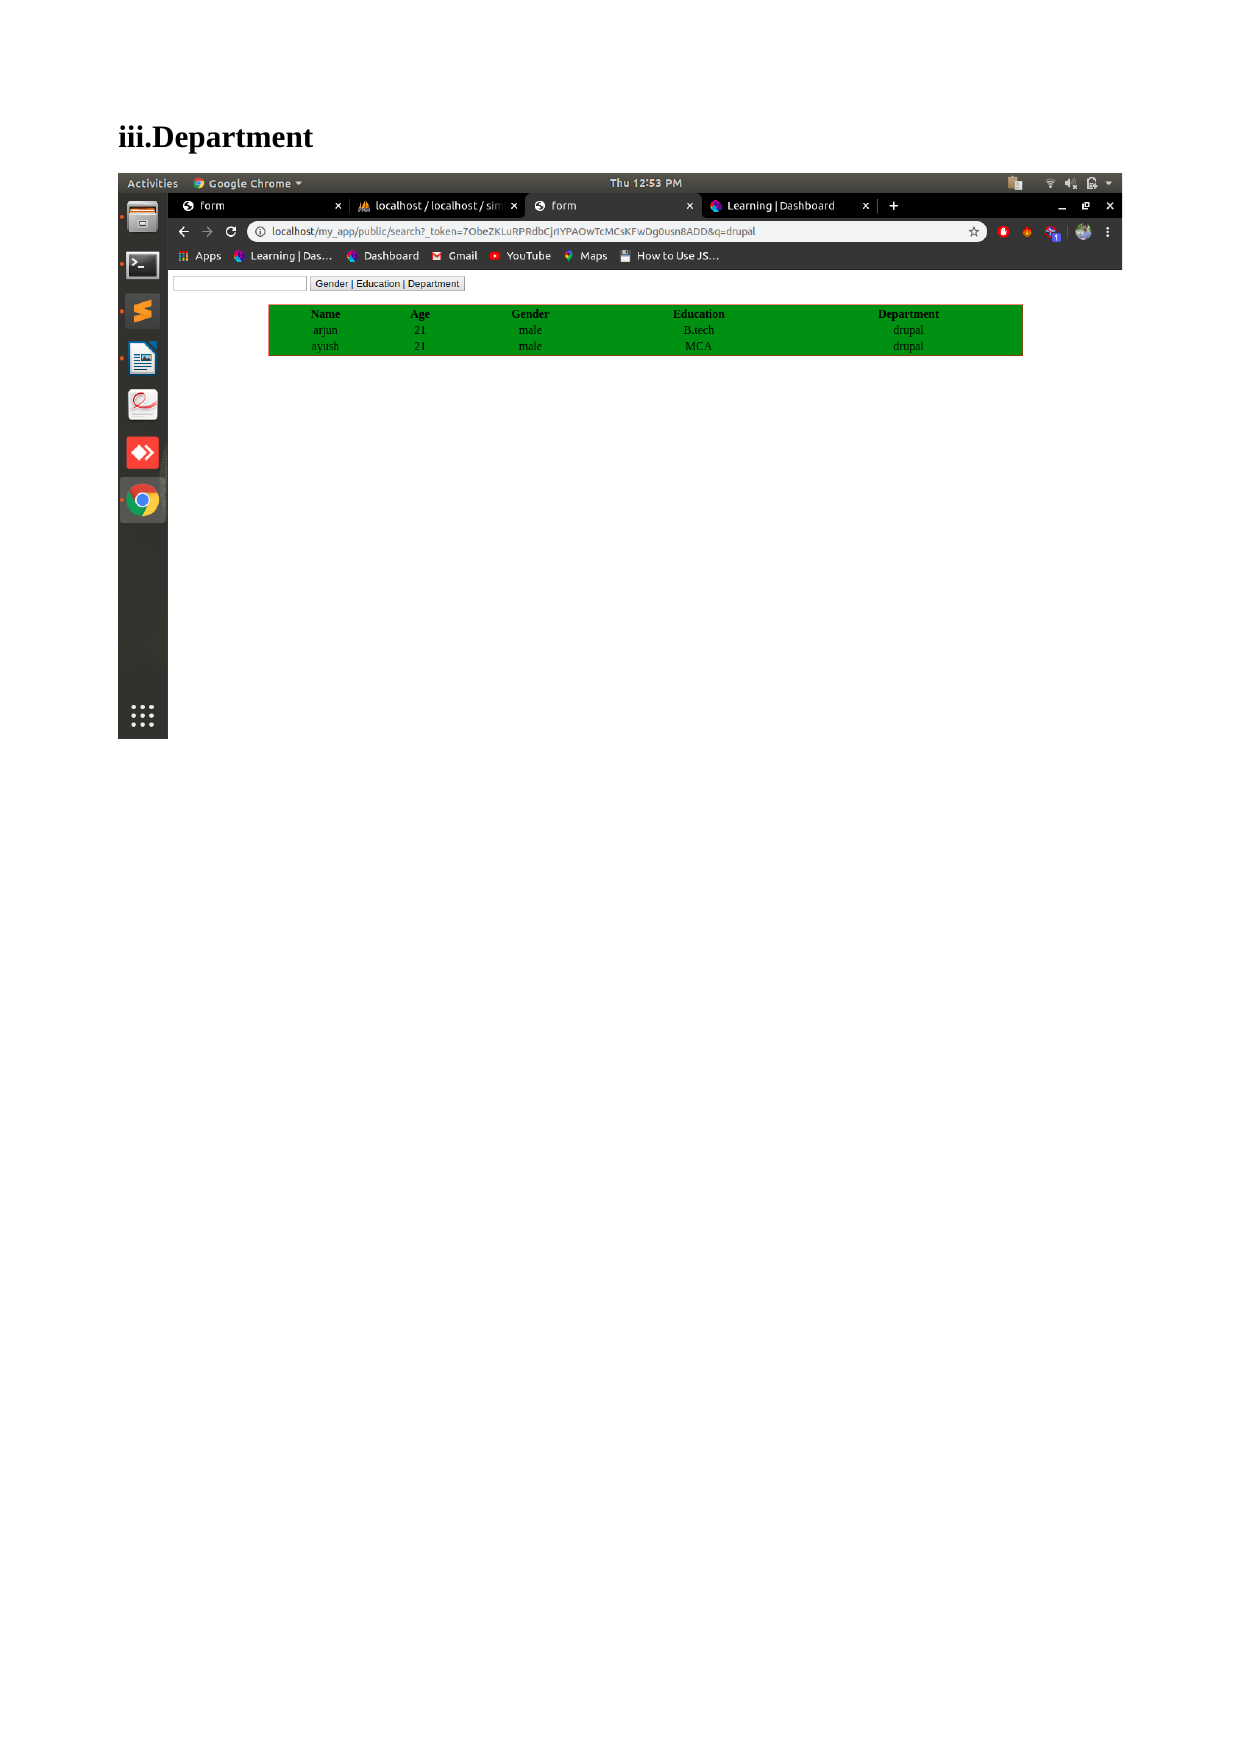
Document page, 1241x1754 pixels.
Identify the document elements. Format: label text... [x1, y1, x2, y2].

picture [118, 173, 1123, 739]
text iii.Department [118, 118, 1122, 154]
